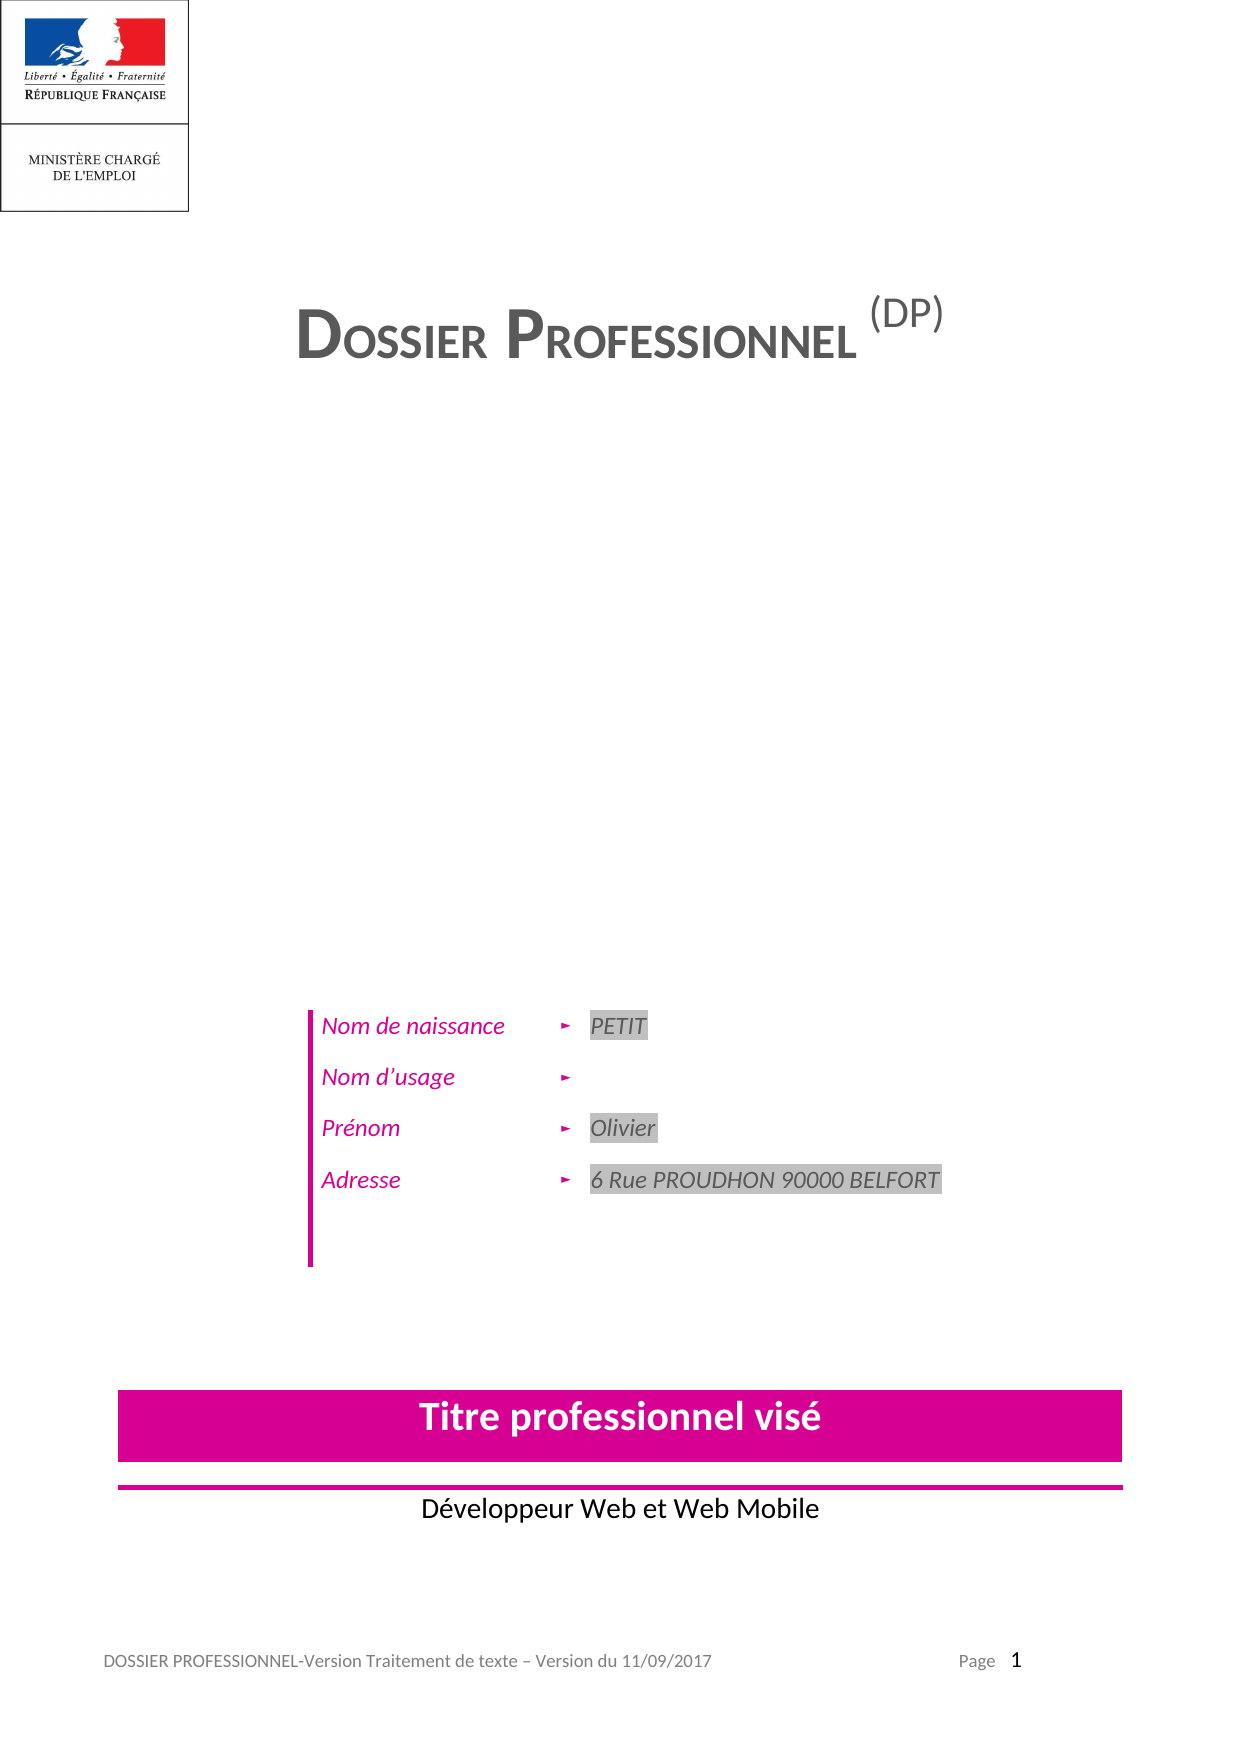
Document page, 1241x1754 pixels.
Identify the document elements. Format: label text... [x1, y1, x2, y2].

table_header [579, 959, 1122, 1010]
table_cell ► [554, 1164, 579, 1215]
table_header Titre professionnel visé [118, 1390, 1122, 1462]
table_cell Développeur Web et Web Mobile [118, 1490, 1122, 1547]
table_cell PETIT [579, 1010, 1122, 1061]
table_cell ► [554, 1061, 579, 1112]
table_header [554, 959, 579, 1010]
table_cell Prénom [313, 1113, 554, 1164]
picture [0, 0, 189, 212]
table_cell Olivier [579, 1113, 1122, 1164]
table_header [310, 959, 554, 1010]
table_cell [118, 1462, 1122, 1485]
table_cell ► [554, 1010, 579, 1061]
table_cell [313, 1215, 554, 1267]
table_cell Nom d’usage [313, 1061, 554, 1112]
table_cell Adresse [313, 1164, 554, 1215]
table_cell [579, 1061, 1122, 1112]
table_cell 6 Rue PROUDHON 90000 BELFORT [579, 1164, 1122, 1267]
table_cell Nom de naissance [313, 1010, 554, 1061]
table_cell [554, 1215, 579, 1267]
picture [1091, 1653, 1157, 1754]
table_cell ► [554, 1113, 579, 1164]
